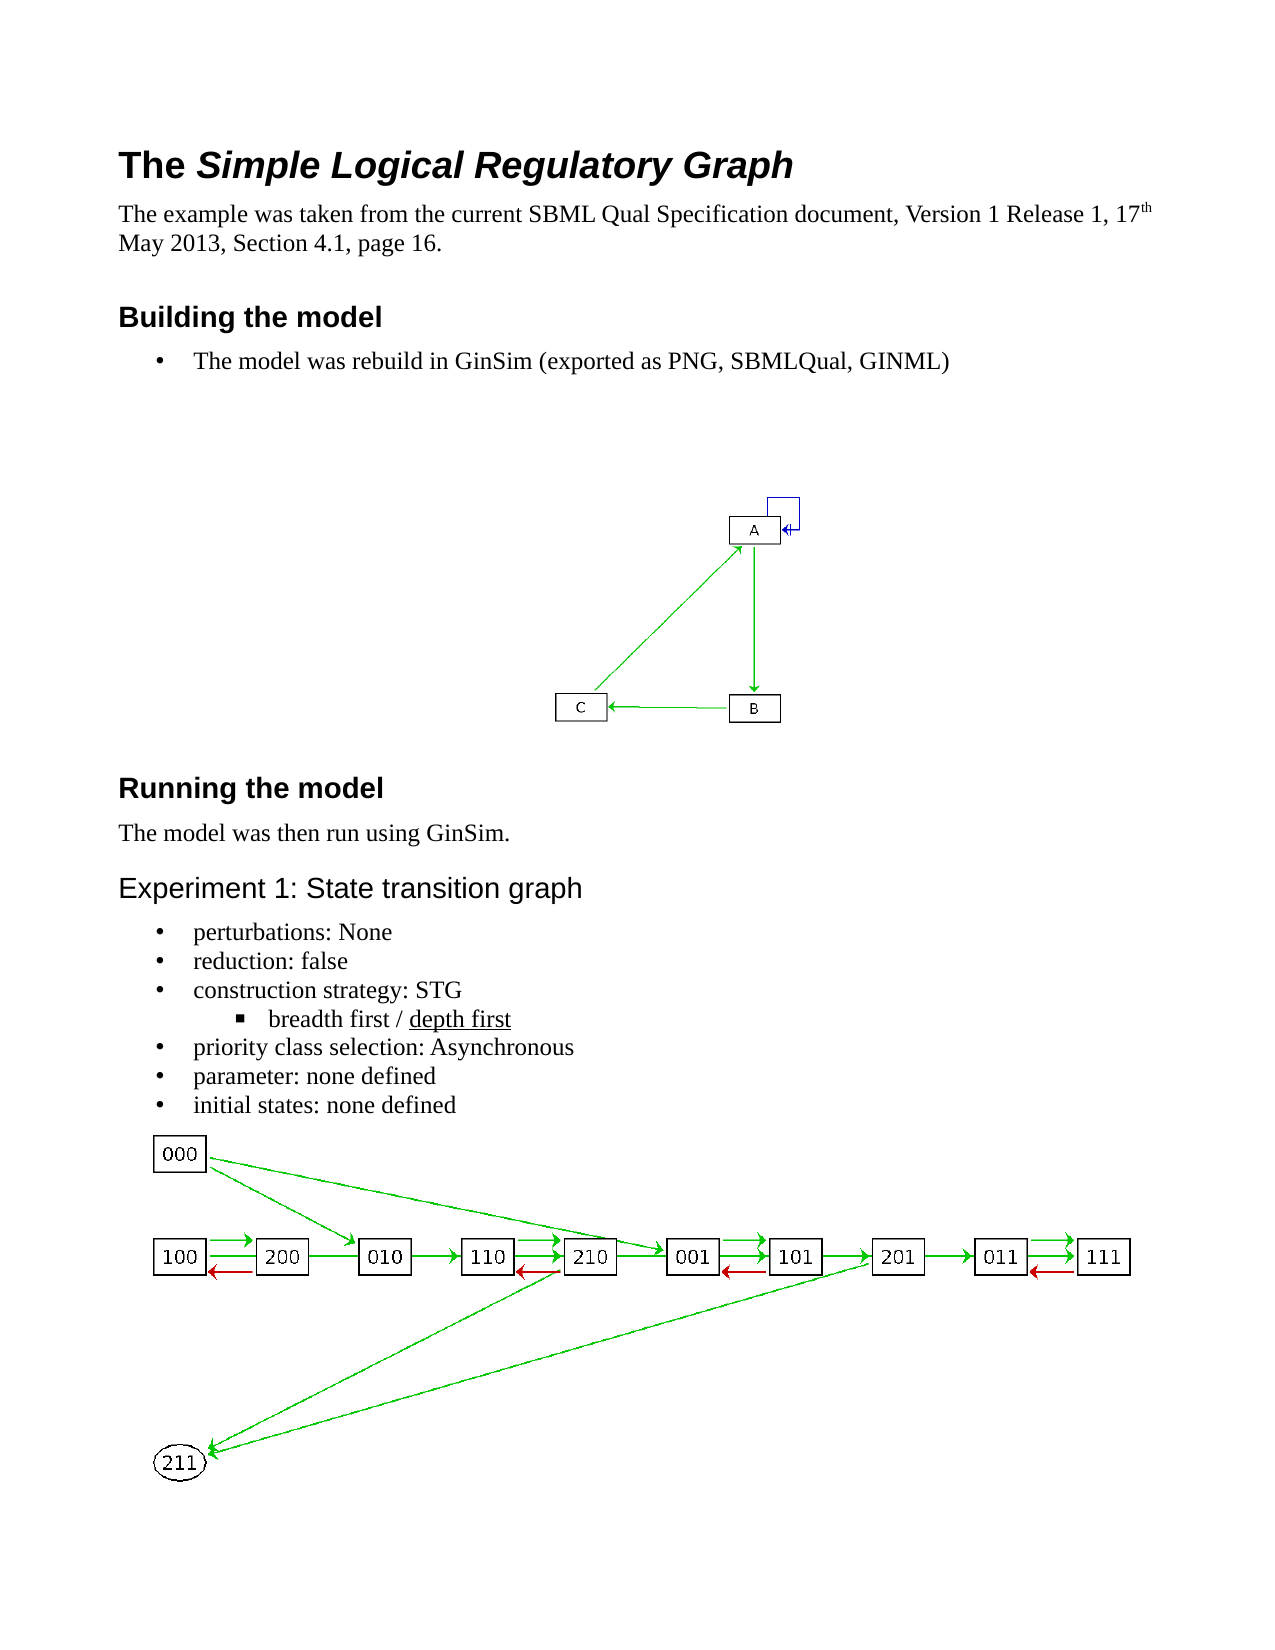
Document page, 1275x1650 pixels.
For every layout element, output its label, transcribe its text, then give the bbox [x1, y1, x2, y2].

picture [136, 1118, 1139, 1490]
subtitle The Simple Logical Regulatory Graph [118, 143, 1157, 187]
list perturbations: None [156, 917, 1157, 946]
list breadth first / depth first [231, 1004, 1157, 1032]
list reduction: false [156, 946, 1157, 975]
list The model was rebuild in GinSim (exported as PNG, SBMLQual, GINML) [156, 346, 1157, 375]
list priority class selection: Asynchronous [156, 1032, 1157, 1061]
list initial states: none defined [156, 1090, 1157, 1119]
list construction strategy: STG [156, 975, 1157, 1004]
subtitle Running the model [118, 771, 1157, 805]
text The example was taken from the current SBML Qual Specification document, Version 1 Release 1, 17th May 2013, Section 4.1, page 16. [118, 199, 1157, 257]
picture [464, 375, 811, 729]
list parameter: none defined [156, 1061, 1157, 1090]
subtitle Experiment 1: State transition graph [118, 871, 1157, 905]
text The model was then run using GinSim. [118, 818, 1157, 846]
subtitle Building the model [118, 300, 1157, 334]
